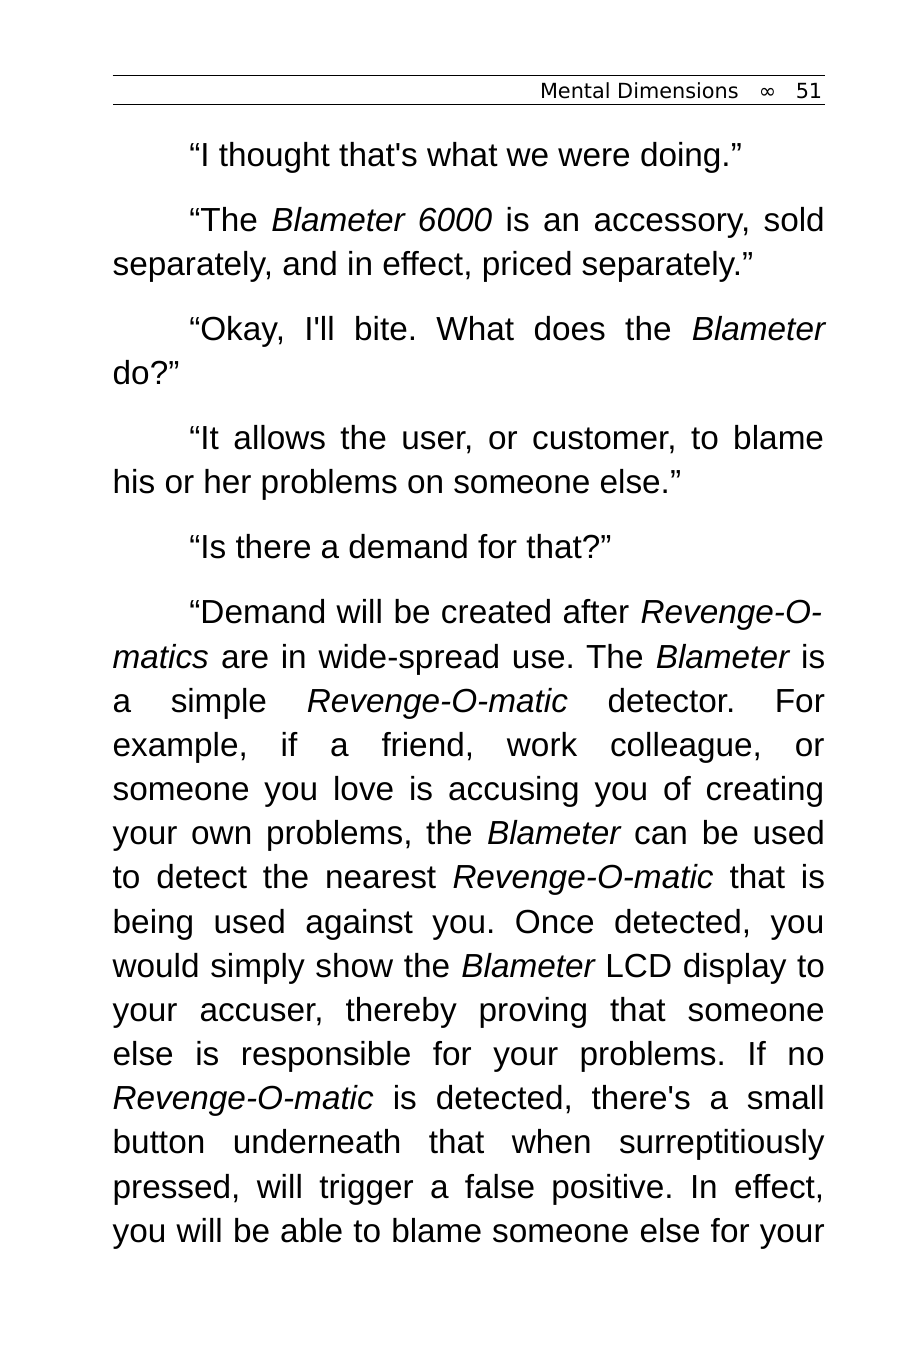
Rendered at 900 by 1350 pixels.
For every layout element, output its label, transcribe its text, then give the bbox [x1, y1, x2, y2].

text “Is there a demand for that?” [112, 527, 825, 566]
text “The Blameter 6000 is an accessory, sold separately, and in effect, priced separately.” [112, 200, 825, 283]
text “Demand will be created after Revenge-O-matics are in wide-spread use. The Blameter is a simple Revenge-O-matic detector. For example, if a friend, work colleague, or someone you love is accusing you of creating your own problems, the Blameter can be used to detect the nearest Revenge-O-matic that is being used against you. Once detected, you would simply show the Blameter LCD display to your accuser, thereby proving that someone else is responsible for your problems. If no Revenge-O-matic is detected, there's a small button underneath that when surreptitiously pressed, will trigger a false positive. In effect, you will be able to blame someone else for your [112, 592, 825, 1249]
text “Okay, I'll bite. What does the Blameter do?” [112, 309, 825, 392]
text “I thought that's what we were doing.” [112, 135, 825, 173]
text “It allows the user, or customer, to blame his or her problems on someone else.” [112, 418, 825, 501]
